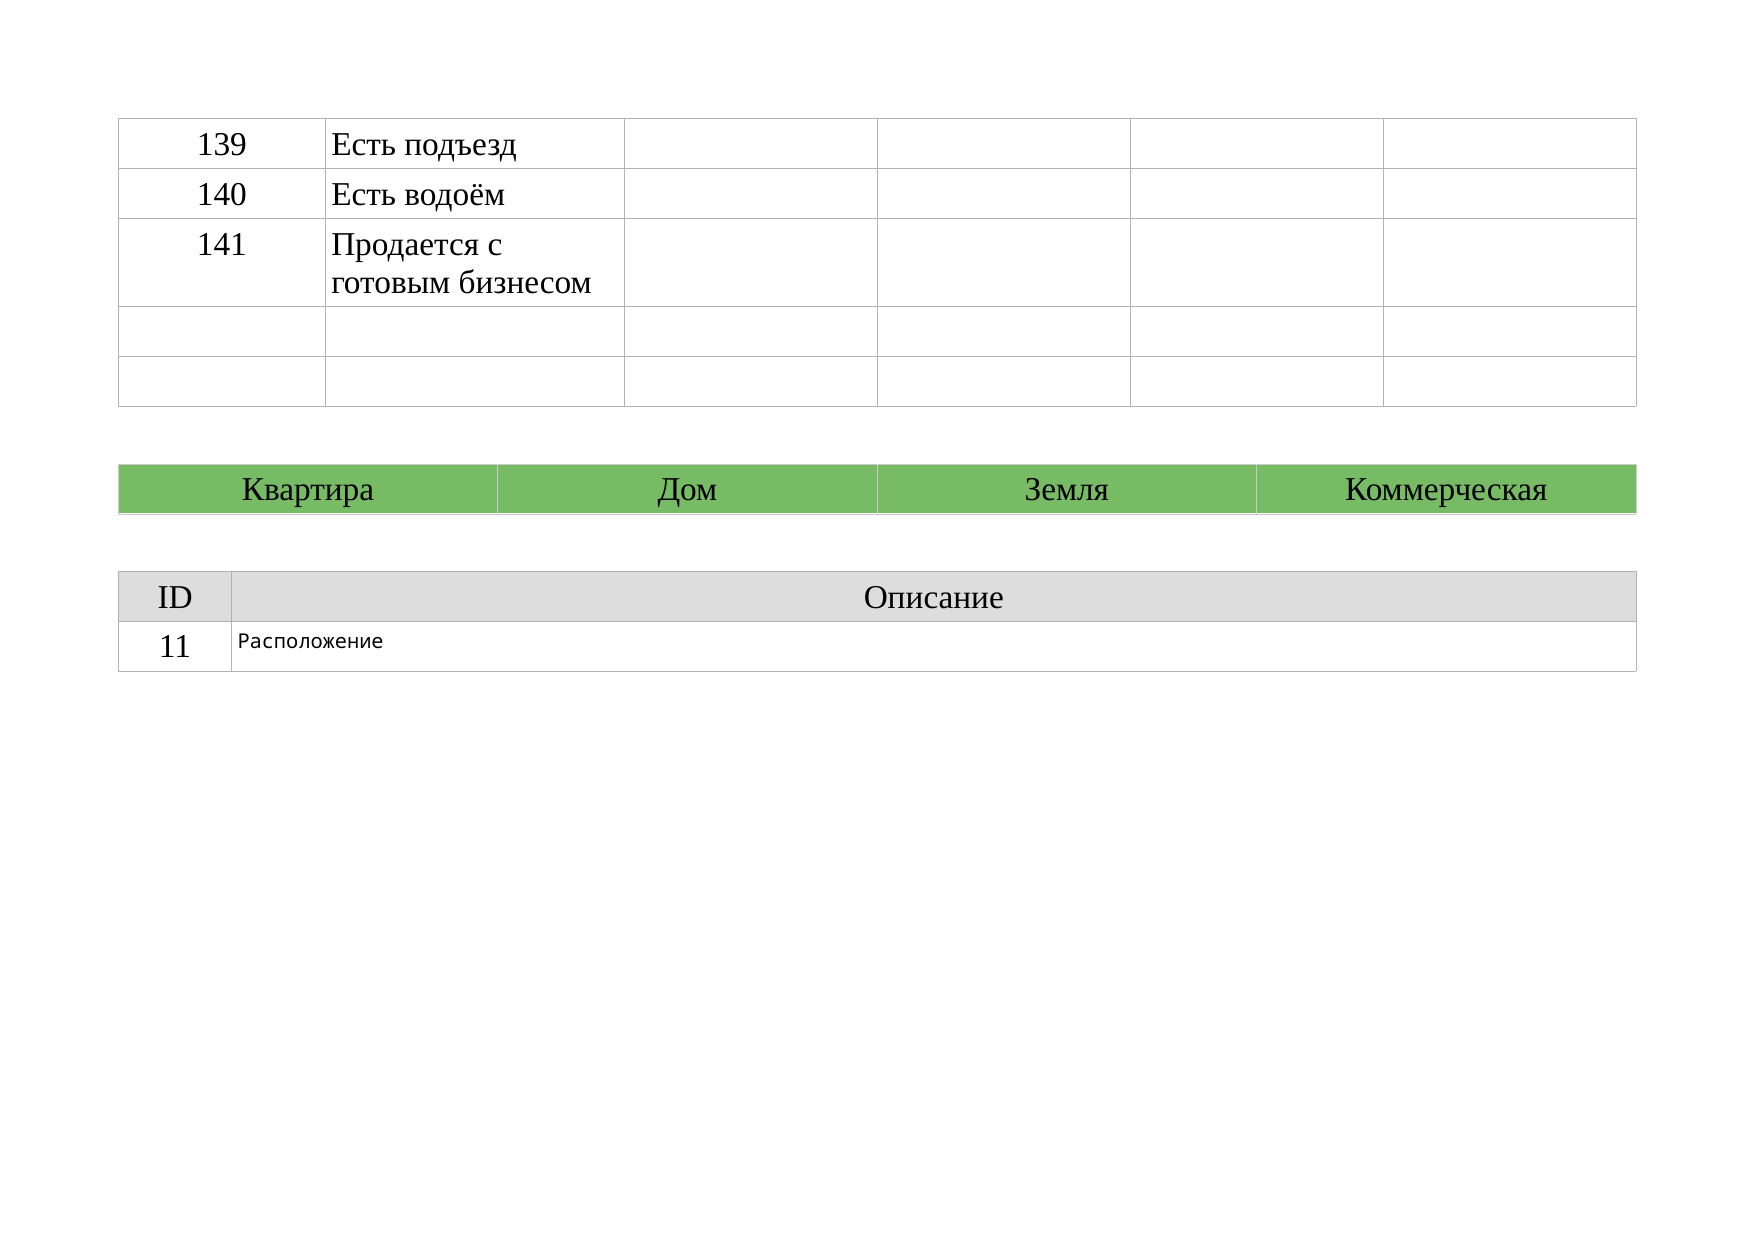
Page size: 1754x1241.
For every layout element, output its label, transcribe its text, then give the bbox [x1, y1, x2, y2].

table_cell 11 [119, 622, 231, 671]
table_header Коммерческая [1257, 465, 1636, 513]
table_cell [1384, 119, 1636, 168]
table_cell 140 [119, 169, 325, 218]
table_cell [1384, 307, 1636, 356]
table_cell [1131, 357, 1383, 406]
table_cell [878, 307, 1130, 356]
table_header Квартира [119, 465, 497, 513]
table_cell [625, 169, 877, 218]
table_cell [1384, 357, 1636, 406]
table_cell [878, 119, 1130, 168]
table_cell Есть водоём [326, 169, 624, 218]
table_cell [1384, 169, 1636, 218]
table_header Земля [878, 465, 1256, 513]
table_cell [1384, 219, 1636, 306]
table_cell [1131, 219, 1383, 306]
table_cell [625, 119, 877, 168]
table_cell [326, 307, 624, 356]
table_cell [878, 357, 1130, 406]
table_cell [878, 169, 1130, 218]
table_cell 141 [119, 219, 325, 306]
table_cell [326, 357, 624, 406]
table_cell 139 [119, 119, 325, 168]
table_cell Расположение [232, 622, 1636, 671]
table_cell [1131, 307, 1383, 356]
table_cell [625, 219, 877, 306]
table_cell Есть подъезд [326, 119, 624, 168]
table_cell [1131, 169, 1383, 218]
table_cell [1131, 119, 1383, 168]
table_cell [625, 357, 877, 406]
table_header ID [119, 572, 231, 621]
table_header Дом [498, 465, 877, 513]
table_cell [625, 307, 877, 356]
table_cell Продается с готовым бизнесом [326, 219, 624, 306]
table_header Описание [232, 572, 1636, 621]
table_cell [878, 219, 1130, 306]
table_cell [119, 357, 325, 406]
table_cell [119, 307, 325, 356]
